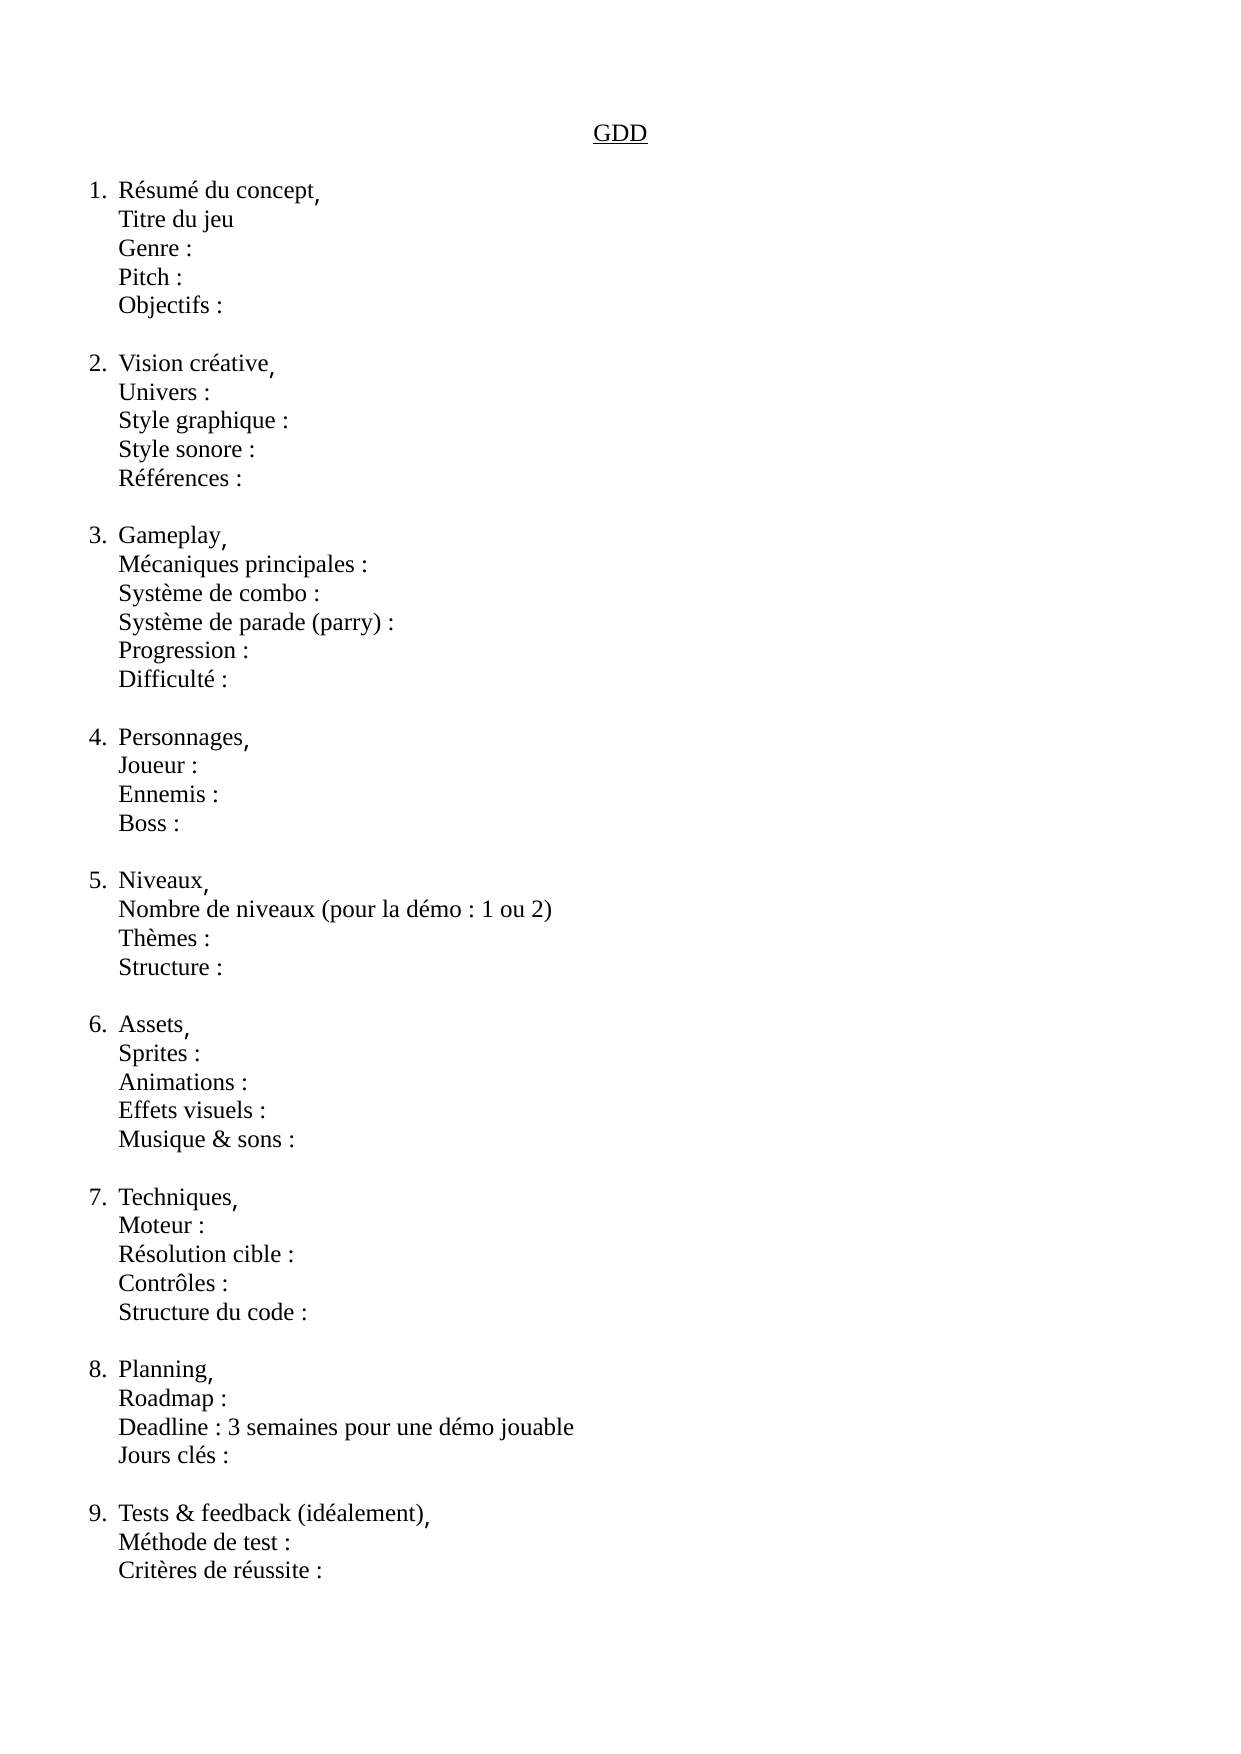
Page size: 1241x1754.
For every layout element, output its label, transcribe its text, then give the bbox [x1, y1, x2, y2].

list Résumé du concept [118, 176, 314, 204]
text Résolution cible : [118, 1239, 1122, 1268]
text Mécaniques principales : [118, 549, 1122, 578]
list Niveaux [118, 866, 203, 894]
list Vision créative [118, 348, 269, 377]
list Personnages [118, 722, 243, 751]
text Ennemis : [118, 779, 1122, 808]
list Assets [118, 1009, 183, 1038]
text Effets visuels : [118, 1096, 1122, 1124]
list Planning [209, 1354, 1122, 1383]
text Joueur : [118, 751, 1122, 779]
text Boss : [118, 808, 1122, 837]
text Système de combo : [118, 578, 1122, 607]
text Moteur : [118, 1211, 1122, 1239]
text Thèmes : [118, 923, 1122, 952]
list Gameplay [118, 521, 221, 549]
list Tests & feedback (idéalement) [426, 1498, 1122, 1527]
text Sprites : [118, 1038, 1122, 1067]
list Planning [118, 1354, 207, 1383]
list Vision créative [271, 348, 1122, 377]
list Techniques [234, 1182, 1122, 1211]
text Contrôles : [118, 1268, 1122, 1297]
text Méthode de test : [118, 1527, 1122, 1556]
text Structure : [118, 952, 1122, 981]
text Pitch : [118, 262, 1122, 291]
list Résumé du concept [316, 176, 1122, 204]
text Genre : [118, 233, 1122, 262]
list Niveaux [205, 866, 1122, 894]
list Personnages [246, 722, 1122, 751]
text Références : [118, 463, 1122, 492]
text Structure du code : [118, 1297, 1122, 1326]
text Univers : [118, 377, 1122, 406]
text Roadmap : [118, 1383, 1122, 1412]
text GDD [118, 118, 1122, 147]
list Tests & feedback (idéalement) [118, 1498, 424, 1527]
text Animations : [118, 1067, 1122, 1096]
text Progression : [118, 636, 1122, 664]
list Assets [186, 1009, 1122, 1038]
text Titre du jeu [118, 204, 1122, 233]
text Nombre de niveaux (pour la démo : 1 ou 2) [118, 894, 1122, 923]
text Jours clés : [118, 1441, 1122, 1469]
text Style graphique : [118, 406, 1122, 434]
text Style sonore : [118, 434, 1122, 463]
list Gameplay [223, 521, 1122, 549]
text Musique & sons : [118, 1124, 1122, 1153]
text Difficulté : [118, 664, 1122, 693]
text Deadline : 3 semaines pour une démo jouable [118, 1412, 1122, 1441]
text Système de parade (parry) : [118, 607, 1122, 636]
text Critères de réussite : [118, 1556, 1122, 1584]
text Objectifs : [118, 291, 1122, 319]
list Techniques [118, 1182, 232, 1211]
